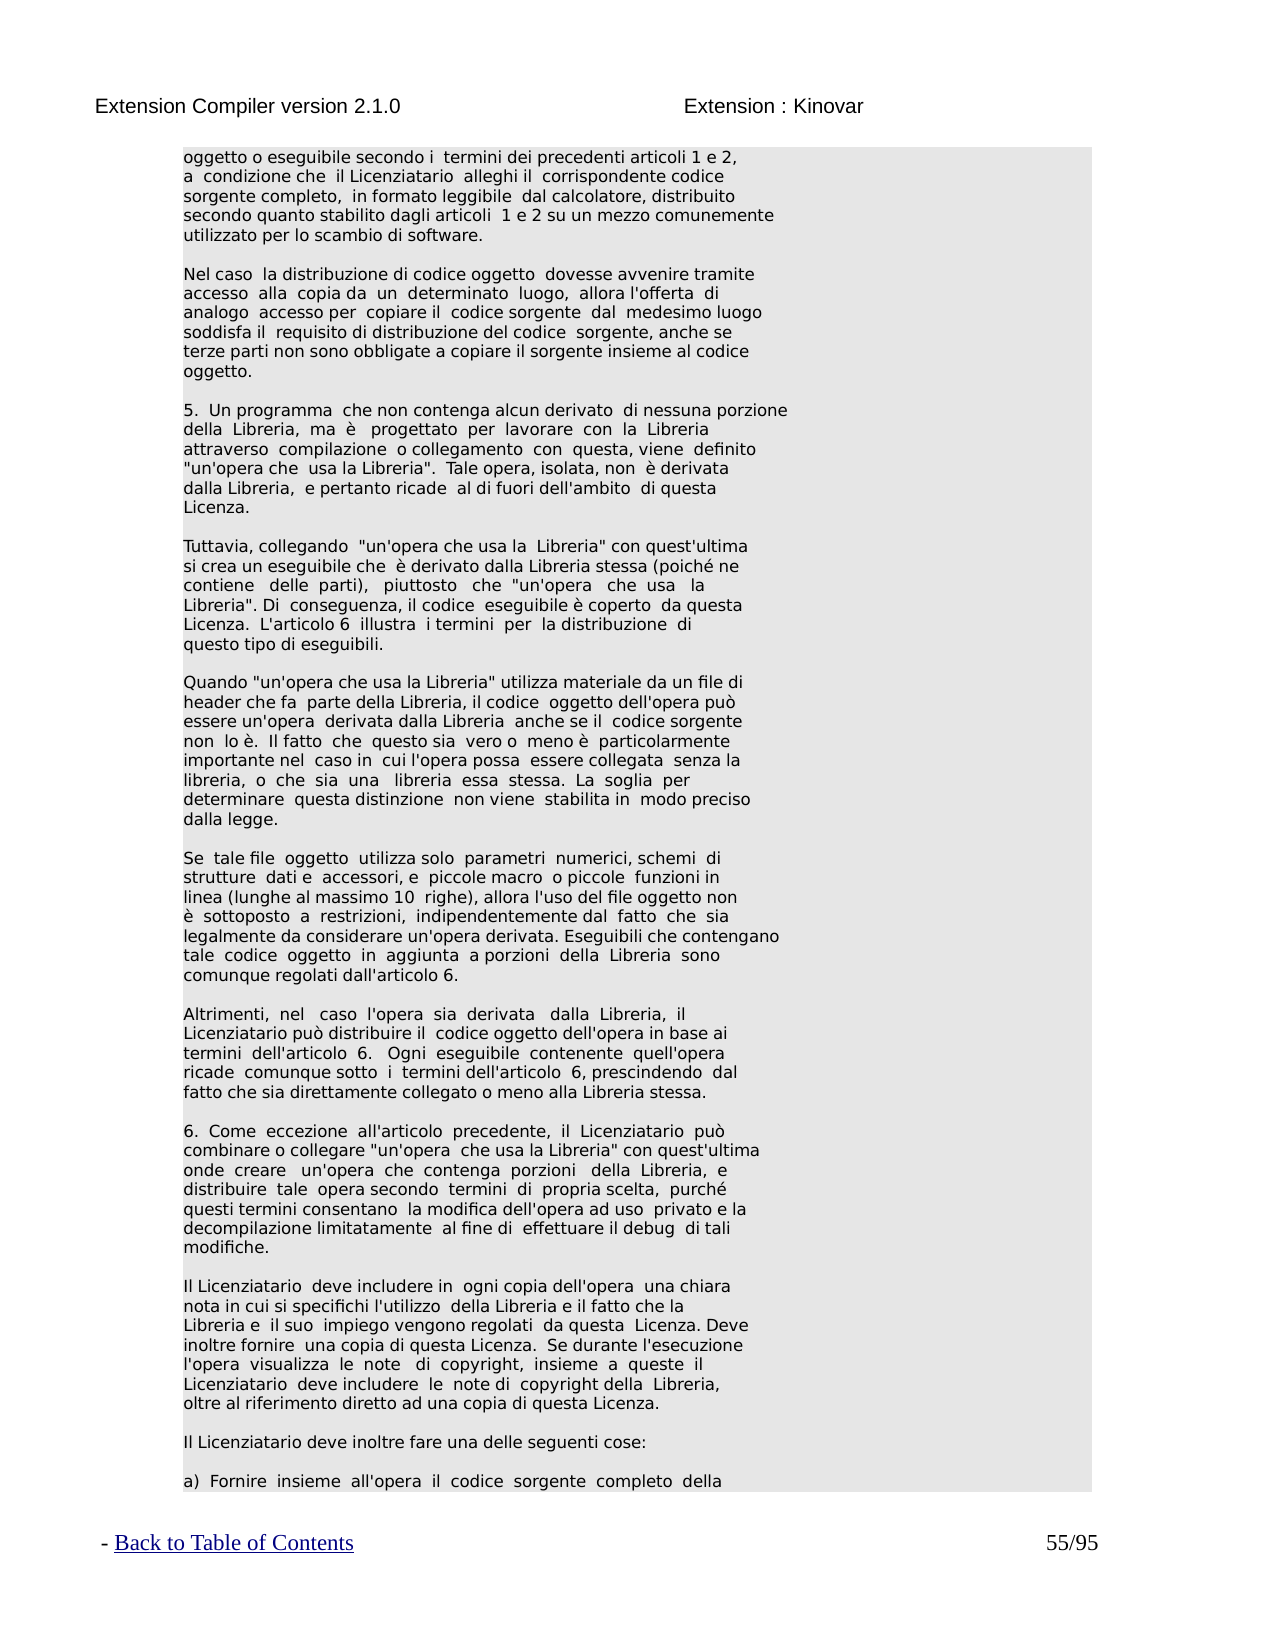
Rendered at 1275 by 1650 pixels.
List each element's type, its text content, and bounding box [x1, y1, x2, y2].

text Libreria". Di conseguenza, il codice eseguibile è coperto da questa [183, 596, 1092, 615]
text Il Licenziatario deve inoltre fare una delle seguenti cose: [183, 1433, 1092, 1453]
text nota in cui si specifichi l'utilizzo della Libreria e il fatto che la [183, 1297, 1092, 1316]
text dalla Libreria, e pertanto ricade al di fuori dell'ambito di questa [183, 479, 1092, 498]
text sorgente completo, in formato leggibile dal calcolatore, distribuito [183, 186, 1092, 206]
text Licenziatario può distribuire il codice oggetto dell'opera in base ai [183, 1024, 1092, 1043]
text libreria, o che sia una libreria essa stessa. La soglia per [183, 771, 1092, 790]
text contiene delle parti), piuttosto che "un'opera che usa la [183, 576, 1092, 596]
text 5. Un programma che non contenga alcun derivato di nessuna porzione [183, 401, 1092, 420]
text terze parti non sono obbligate a copiare il sorgente insieme al codice [183, 342, 1092, 362]
text accesso alla copia da un determinato luogo, allora l'offerta di [183, 284, 1092, 303]
text oggetto. [183, 362, 1092, 381]
text Nel caso la distribuzione di codice oggetto dovesse avvenire tramite [183, 264, 1092, 284]
text analogo accesso per copiare il codice sorgente dal medesimo luogo [183, 303, 1092, 323]
text oggetto o eseguibile secondo i termini dei precedenti articoli 1 e 2, [183, 147, 1092, 167]
text tale codice oggetto in aggiunta a porzioni della Libreria sono [183, 946, 1092, 966]
text linea (lunghe al massimo 10 righe), allora l'uso del file oggetto non [183, 888, 1092, 907]
text secondo quanto stabilito dagli articoli 1 e 2 su un mezzo comunemente [183, 206, 1092, 225]
text Licenza. [183, 498, 1092, 518]
text attraverso compilazione o collegamento con questa, viene definito [183, 440, 1092, 459]
text dalla legge. [183, 810, 1092, 829]
text fatto che sia direttamente collegato o meno alla Libreria stessa. [183, 1082, 1092, 1102]
text termini dell'articolo 6. Ogni eseguibile contenente quell'opera [183, 1043, 1092, 1063]
text Il Licenziatario deve includere in ogni copia dell'opera una chiara [183, 1277, 1092, 1297]
text decompilazione limitatamente al fine di effettuare il debug di tali [183, 1219, 1092, 1238]
text è sottoposto a restrizioni, indipendentemente dal fatto che sia [183, 907, 1092, 927]
text Se tale file oggetto utilizza solo parametri numerici, schemi di [183, 849, 1092, 868]
text Licenziatario deve includere le note di copyright della Libreria, [183, 1375, 1092, 1394]
text a condizione che il Licenziatario alleghi il corrispondente codice [183, 167, 1092, 186]
text modifiche. [183, 1238, 1092, 1258]
text essere un'opera derivata dalla Libreria anche se il codice sorgente [183, 712, 1092, 732]
text l'opera visualizza le note di copyright, insieme a queste il [183, 1355, 1092, 1375]
text della Libreria, ma è progettato per lavorare con la Libreria [183, 420, 1092, 440]
text importante nel caso in cui l'opera possa essere collegata senza la [183, 751, 1092, 771]
text oltre al riferimento diretto ad una copia di questa Licenza. [183, 1394, 1092, 1414]
text a) Fornire insieme all'opera il codice sorgente completo della [183, 1472, 1092, 1492]
text ricade comunque sotto i termini dell'articolo 6, prescindendo dal [183, 1063, 1092, 1082]
text header che fa parte della Libreria, il codice oggetto dell'opera può [183, 693, 1092, 712]
text distribuire tale opera secondo termini di propria scelta, purché [183, 1180, 1092, 1199]
text 6. Come eccezione all'articolo precedente, il Licenziatario può [183, 1121, 1092, 1141]
text Libreria e il suo impiego vengono regolati da questa Licenza. Deve [183, 1316, 1092, 1336]
text inoltre fornire una copia di questa Licenza. Se durante l'esecuzione [183, 1336, 1092, 1355]
text legalmente da considerare un'opera derivata. Eseguibili che contengano [183, 927, 1092, 946]
text Tuttavia, collegando "un'opera che usa la Libreria" con quest'ultima [183, 537, 1092, 557]
text "un'opera che usa la Libreria". Tale opera, isolata, non è derivata [183, 459, 1092, 479]
text soddisfa il requisito di distribuzione del codice sorgente, anche se [183, 323, 1092, 342]
text Licenza. L'articolo 6 illustra i termini per la distribuzione di [183, 615, 1092, 634]
text Quando "un'opera che usa la Libreria" utilizza materiale da un file di [183, 673, 1092, 693]
text strutture dati e accessori, e piccole macro o piccole funzioni in [183, 868, 1092, 888]
text utilizzato per lo scambio di software. [183, 225, 1092, 245]
text si crea un eseguibile che è derivato dalla Libreria stessa (poiché ne [183, 557, 1092, 576]
text questi termini consentano la modifica dell'opera ad uso privato e la [183, 1199, 1092, 1219]
text questo tipo di eseguibili. [183, 634, 1092, 654]
text comunque regolati dall'articolo 6. [183, 966, 1092, 985]
text combinare o collegare "un'opera che usa la Libreria" con quest'ultima [183, 1141, 1092, 1160]
text non lo è. Il fatto che questo sia vero o meno è particolarmente [183, 732, 1092, 751]
text determinare questa distinzione non viene stabilita in modo preciso [183, 790, 1092, 810]
text onde creare un'opera che contenga porzioni della Libreria, e [183, 1160, 1092, 1180]
text Altrimenti, nel caso l'opera sia derivata dalla Libreria, il [183, 1004, 1092, 1024]
